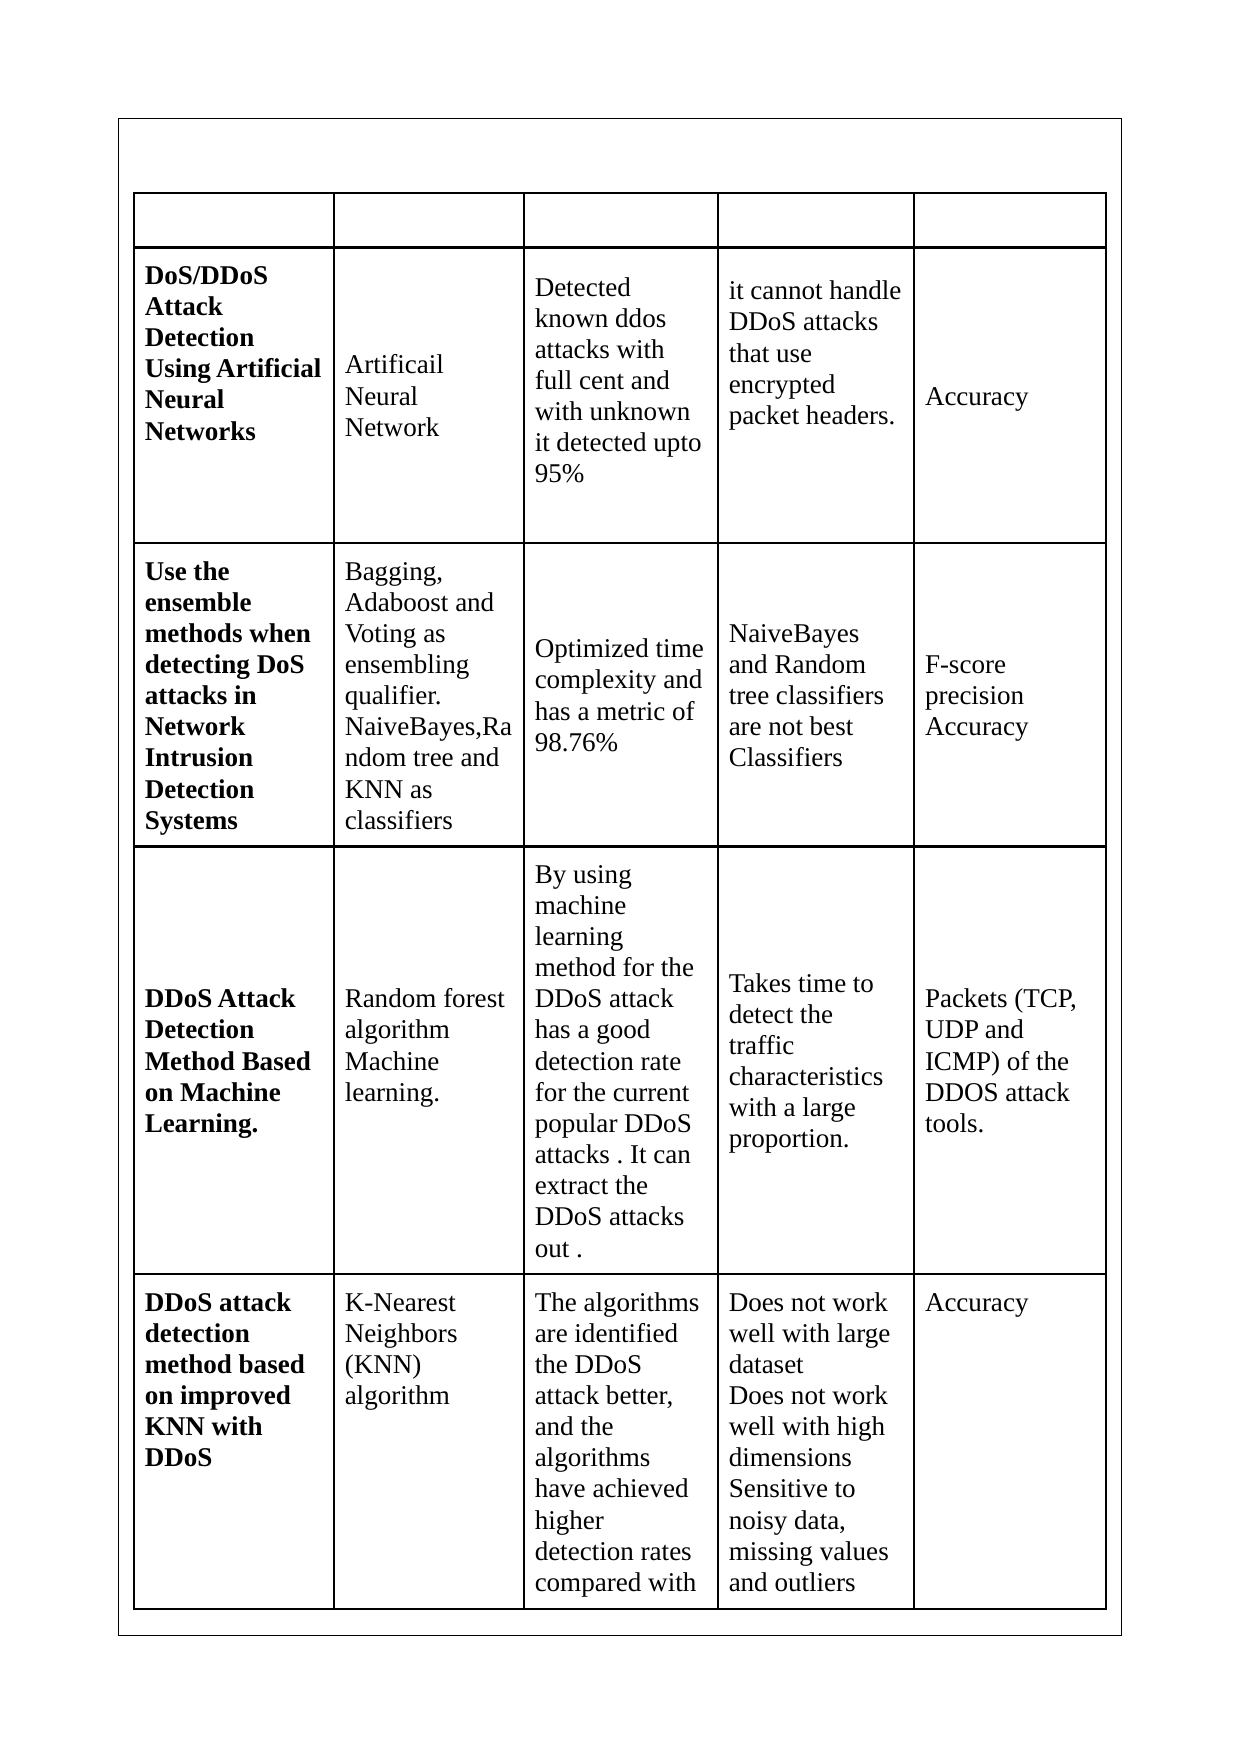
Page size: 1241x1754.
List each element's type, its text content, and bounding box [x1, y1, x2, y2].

table_cell The algorithms are identified the DDoS attack better, and the algorithms have achieved higher detection rates compared with [525, 1275, 717, 1608]
table_cell [915, 194, 1105, 246]
table_cell Packets (TCP, UDP and ICMP) of the DDOS attack tools. [915, 848, 1105, 1273]
table_cell Accuracy [915, 1275, 1105, 1608]
table_cell By using machine learning method for the DDoS attack has a good detection rate for the current popular DDoS attacks . It can extract the DDoS attacks out . [525, 848, 717, 1273]
table_cell DDoS Attack Detection Method Based on Machine Learning. [135, 848, 333, 1273]
table_cell K-Nearest Neighbors (KNN) algorithm [335, 1275, 523, 1608]
table_cell Optimized time complexity and has a metric of 98.76% [525, 544, 717, 845]
table_cell DoS/DDoS Attack Detection Using Artificial Neural Networks [135, 249, 333, 542]
table_cell [719, 194, 913, 246]
table_cell NaiveBayes and Random tree classifiers are not best Classifiers [719, 544, 913, 845]
table_cell Use the ensemble methods when detecting DoS attacks in Network Intrusion Detection Systems [135, 544, 333, 845]
table_cell it cannot handle DDoS attacks that use encrypted packet headers. [719, 249, 913, 542]
table_cell DDoS attack detection method based on improved KNN with DDoS [135, 1275, 333, 1608]
table_cell Detected known ddos attacks with full cent and with unknown it detected upto 95% [525, 249, 717, 542]
table_cell Artificail Neural Network [335, 249, 523, 542]
table_cell Accuracy [915, 249, 1105, 542]
table_cell F-score precision Accuracy [915, 544, 1105, 845]
table_cell Bagging, Adaboost and Voting as ensembling qualifier. NaiveBayes,Random tree and KNN as classifiers [335, 544, 523, 845]
table_cell [335, 194, 523, 246]
table_cell Random forest algorithm Machine learning. [335, 848, 523, 1273]
table_cell Does not work well with large dataset Does not work well with high dimensions Sensitive to noisy data, missing values and outliers [719, 1275, 913, 1608]
table_cell Takes time to detect the traffic characteristics with a large proportion. [719, 848, 913, 1273]
table_cell [135, 194, 333, 246]
table_cell [525, 194, 717, 246]
